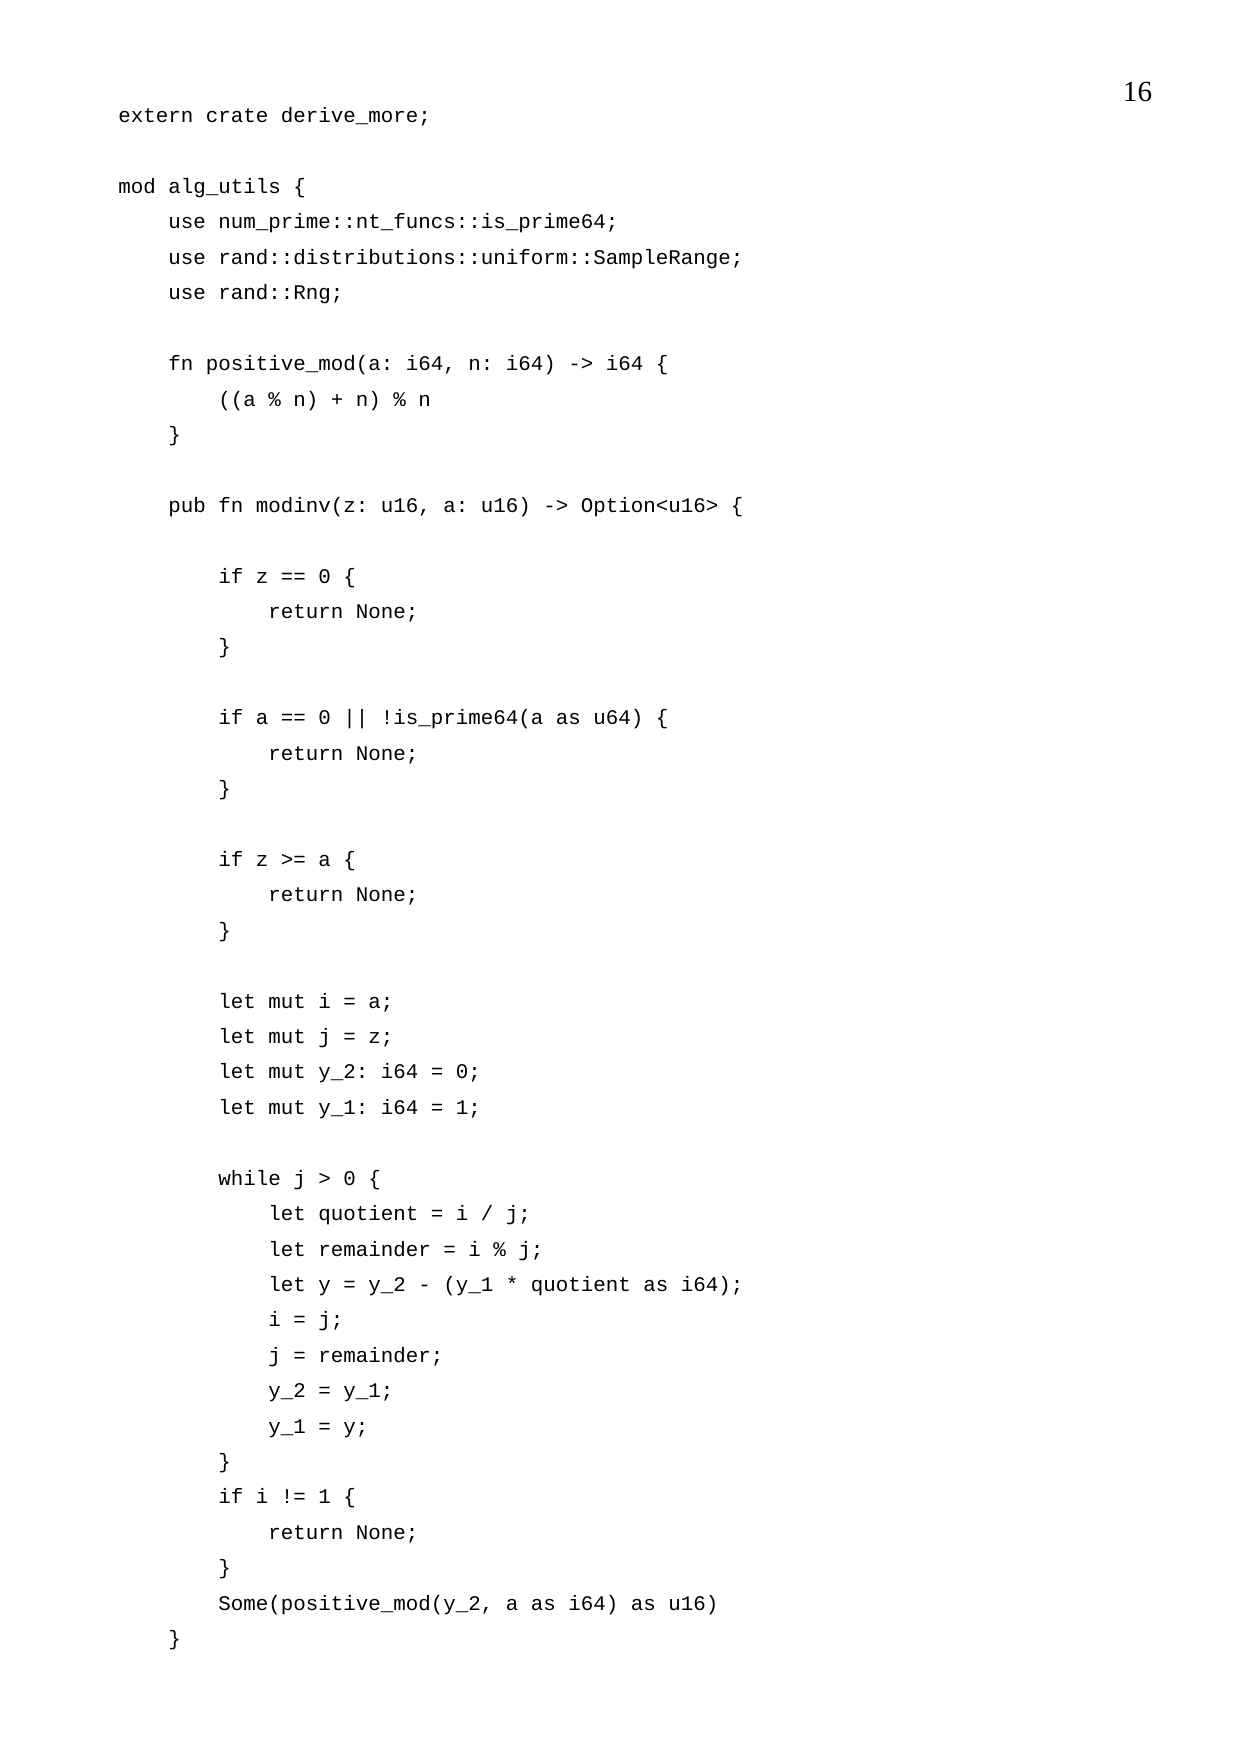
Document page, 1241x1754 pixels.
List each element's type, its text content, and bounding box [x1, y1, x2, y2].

text extern crate derive_more; [118, 105, 1122, 129]
text let mut i = a; [118, 991, 1122, 1014]
text let quotient = i / j; [118, 1203, 1122, 1227]
text } [118, 1557, 1122, 1581]
text } [118, 778, 1122, 802]
text return None; [118, 601, 1122, 625]
text Some(positive_mod(y_2, a as i64) as u16) [118, 1593, 1122, 1616]
text return None; [118, 743, 1122, 766]
text y_2 = y_1; [118, 1380, 1122, 1404]
text let mut y_1: i64 = 1; [118, 1097, 1122, 1121]
text use rand::distributions::uniform::SampleRange; [118, 247, 1122, 271]
text } [118, 1451, 1122, 1475]
text y_1 = y; [118, 1416, 1122, 1439]
text pub fn modinv(z: u16, a: u16) -> Option<u16> { [118, 495, 1122, 518]
text fn positive_mod(a: i64, n: i64) -> i64 { [118, 353, 1122, 377]
text if z >= a { [118, 849, 1122, 873]
text j = remainder; [118, 1345, 1122, 1368]
text } [118, 424, 1122, 448]
text mod alg_utils { [118, 176, 1122, 200]
text use rand::Rng; [118, 282, 1122, 306]
text let remainder = i % j; [118, 1238, 1122, 1262]
text if a == 0 || !is_prime64(a as u64) { [118, 707, 1122, 731]
text return None; [118, 884, 1122, 908]
text } [118, 920, 1122, 943]
text let y = y_2 - (y_1 * quotient as i64); [118, 1274, 1122, 1298]
text use num_prime::nt_funcs::is_prime64; [118, 211, 1122, 235]
text ((a % n) + n) % n [118, 388, 1122, 412]
text if z == 0 { [118, 566, 1122, 589]
text let mut y_2: i64 = 0; [118, 1061, 1122, 1085]
text let mut j = z; [118, 1026, 1122, 1050]
text return None; [118, 1522, 1122, 1546]
text i = j; [118, 1309, 1122, 1333]
text while j > 0 { [118, 1168, 1122, 1191]
text } [118, 636, 1122, 660]
text if i != 1 { [118, 1486, 1122, 1510]
text } [118, 1628, 1122, 1652]
